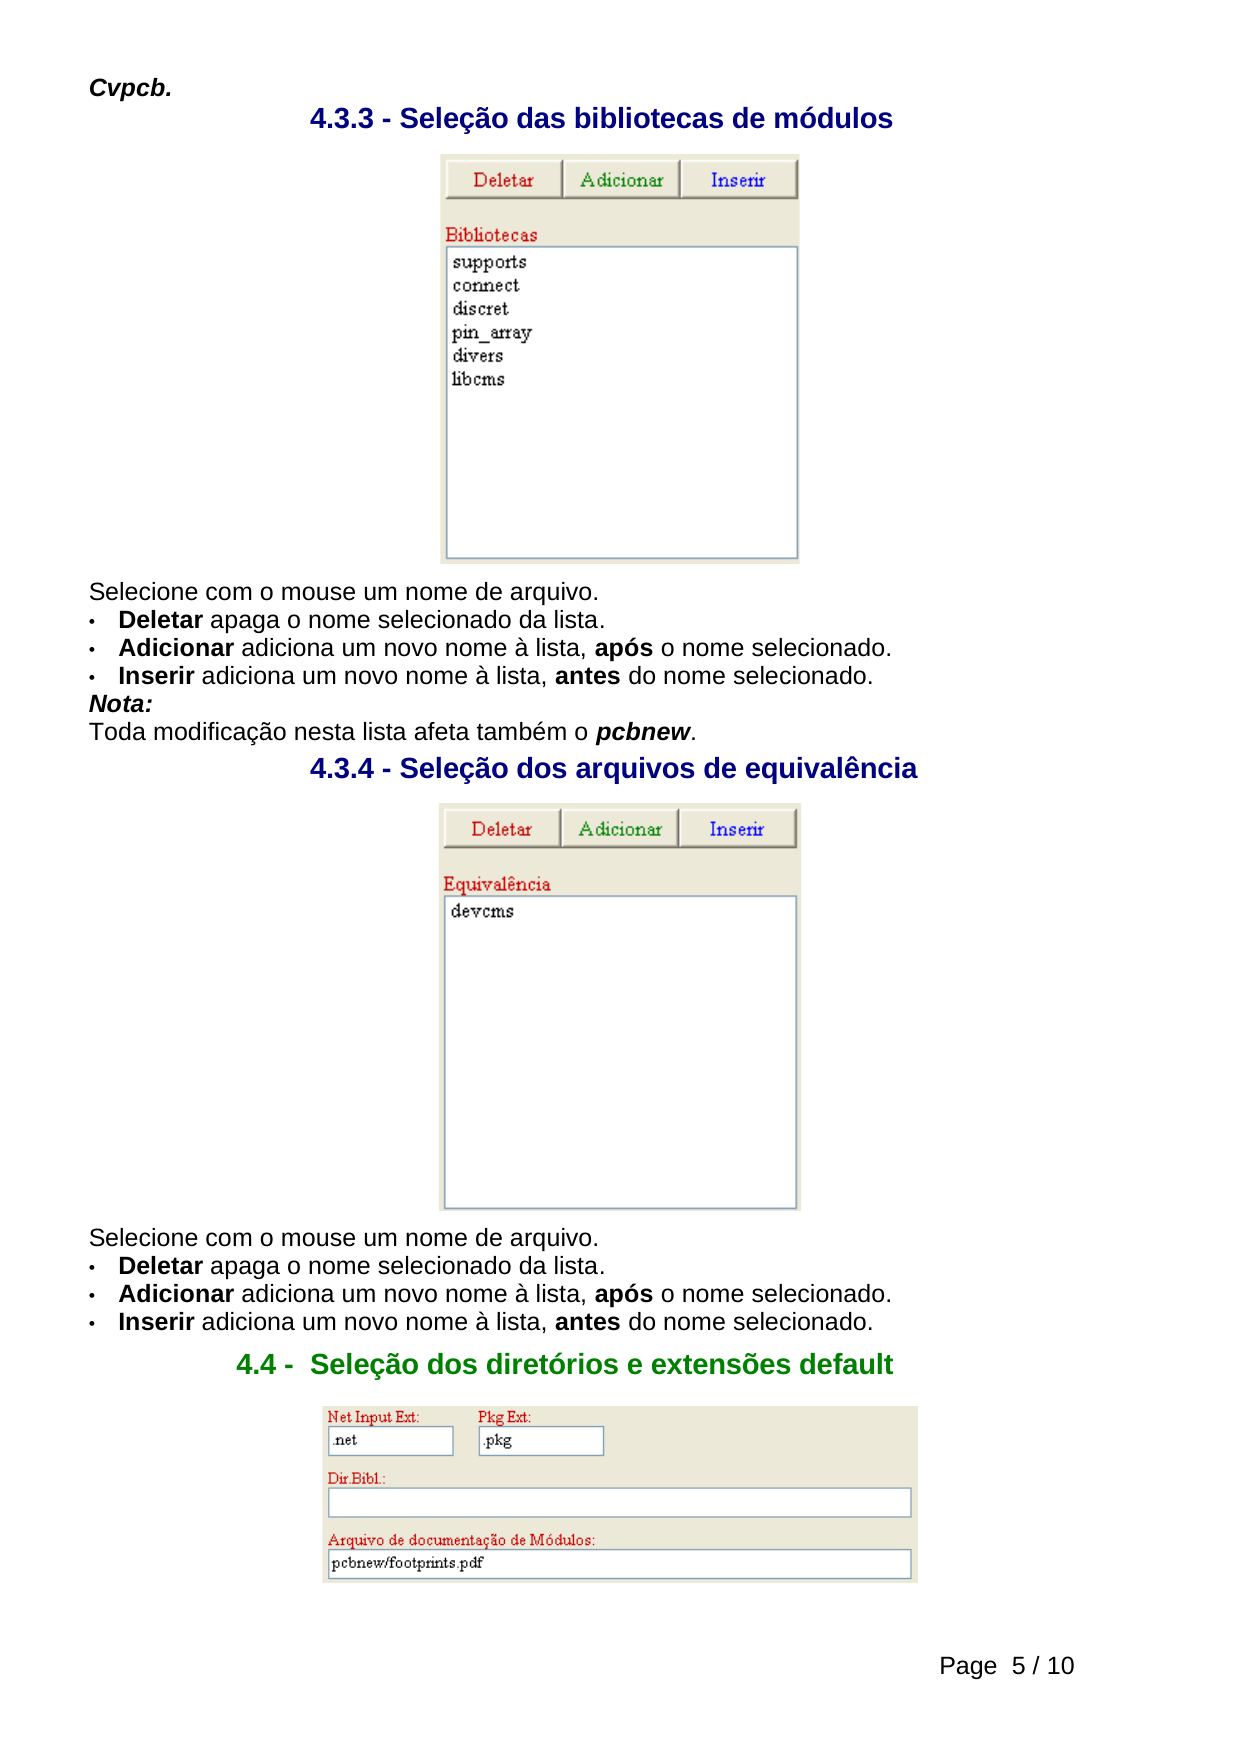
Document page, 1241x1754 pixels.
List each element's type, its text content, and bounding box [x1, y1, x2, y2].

list Inserir adiciona um novo nome à lista, antes do nome selecionado. [88, 662, 1152, 689]
text Nota: [88, 689, 1152, 718]
list Adicionar adiciona um novo nome à lista, após o nome selecionado. [88, 1280, 1152, 1308]
text Selecione com o mouse um nome de arquivo. [88, 577, 1152, 606]
picture [438, 803, 802, 1211]
picture [322, 1406, 918, 1583]
list Deletar apaga o nome selecionado da lista. [88, 1252, 1152, 1280]
subtitle Seleção dos diretórios e extensões default [162, 1348, 1152, 1380]
picture [440, 154, 800, 564]
list Deletar apaga o nome selecionado da lista. [88, 606, 1152, 633]
text Toda modificação nesta lista afeta também o pcbnew. [88, 718, 1152, 746]
subtitle Seleção dos arquivos de equivalência [236, 752, 1152, 784]
subtitle Seleção das bibliotecas de módulos [236, 102, 1152, 134]
list Adicionar adiciona um novo nome à lista, após o nome selecionado. [88, 633, 1152, 662]
list Inserir adiciona um novo nome à lista, antes do nome selecionado. [88, 1308, 1152, 1336]
text Selecione com o mouse um nome de arquivo. [88, 1224, 1152, 1252]
